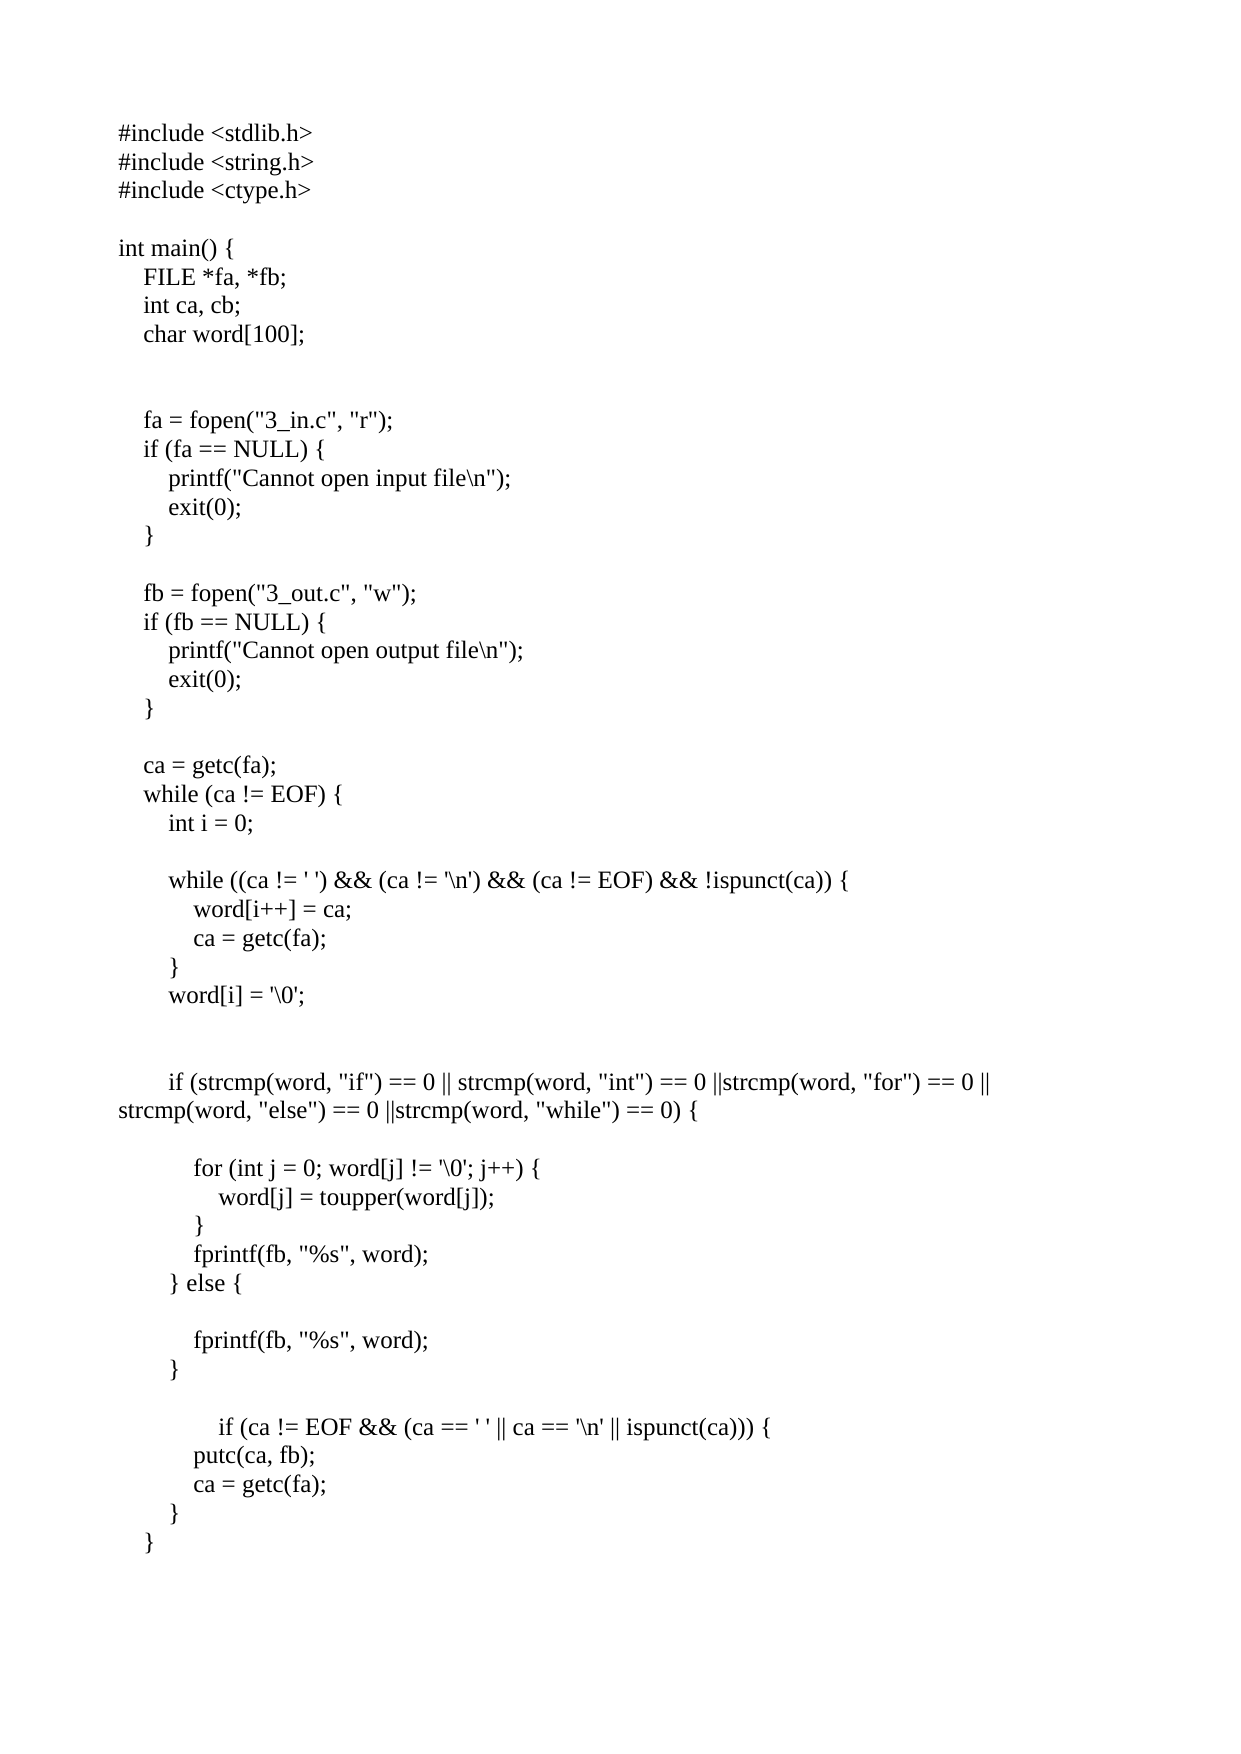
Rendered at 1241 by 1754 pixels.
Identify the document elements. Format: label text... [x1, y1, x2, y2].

text putc(ca, fb); [118, 1441, 1122, 1469]
text for (int j = 0; word[j] != '\0'; j++) { [118, 1153, 1122, 1182]
text } [118, 1211, 1122, 1239]
text word[i++] = ca; [118, 894, 1122, 923]
text #include <ctype.h> [118, 176, 1122, 204]
text while ((ca != ' ') && (ca != '\n') && (ca != EOF) && !ispunct(ca)) { [118, 866, 1122, 894]
text if (fb == NULL) { [118, 607, 1122, 636]
text } [118, 693, 1122, 722]
text fa = fopen("3_in.c", "r"); [118, 406, 1122, 434]
text if (fa == NULL) { [118, 434, 1122, 463]
text } [118, 1354, 1122, 1383]
text exit(0); [118, 492, 1122, 521]
text if (ca != EOF && (ca == ' ' || ca == '\n' || ispunct(ca))) { [118, 1412, 1122, 1441]
text printf("Cannot open output file\n"); [118, 636, 1122, 664]
text ca = getc(fa); [118, 923, 1122, 952]
text } else { [118, 1268, 1122, 1297]
text fprintf(fb, "%s", word); [118, 1326, 1122, 1354]
text } [118, 952, 1122, 981]
text printf("Cannot open input file\n"); [118, 463, 1122, 492]
text FILE *fa, *fb; [118, 262, 1122, 291]
text int ca, cb; [118, 291, 1122, 319]
text #include <stdlib.h> [118, 118, 1122, 147]
text char word[100]; [118, 319, 1122, 348]
text int i = 0; [118, 808, 1122, 837]
text word[j] = toupper(word[j]); [118, 1182, 1122, 1211]
text int main() { [118, 233, 1122, 262]
text if (strcmp(word, "if") == 0 || strcmp(word, "int") == 0 ||strcmp(word, "for") == 0 || strcmp(word, "else") == 0 ||strcmp(word, "while") == 0) { [118, 1067, 1122, 1124]
text #include <string.h> [118, 147, 1122, 176]
text while (ca != EOF) { [118, 779, 1122, 808]
text ca = getc(fa); [118, 751, 1122, 779]
text fb = fopen("3_out.c", "w"); [118, 578, 1122, 607]
text exit(0); [118, 664, 1122, 693]
text } [118, 1527, 1122, 1556]
text } [118, 521, 1122, 549]
text } [118, 1498, 1122, 1527]
text word[i] = '\0'; [118, 981, 1122, 1009]
text ca = getc(fa); [118, 1469, 1122, 1498]
text fprintf(fb, "%s", word); [118, 1239, 1122, 1268]
